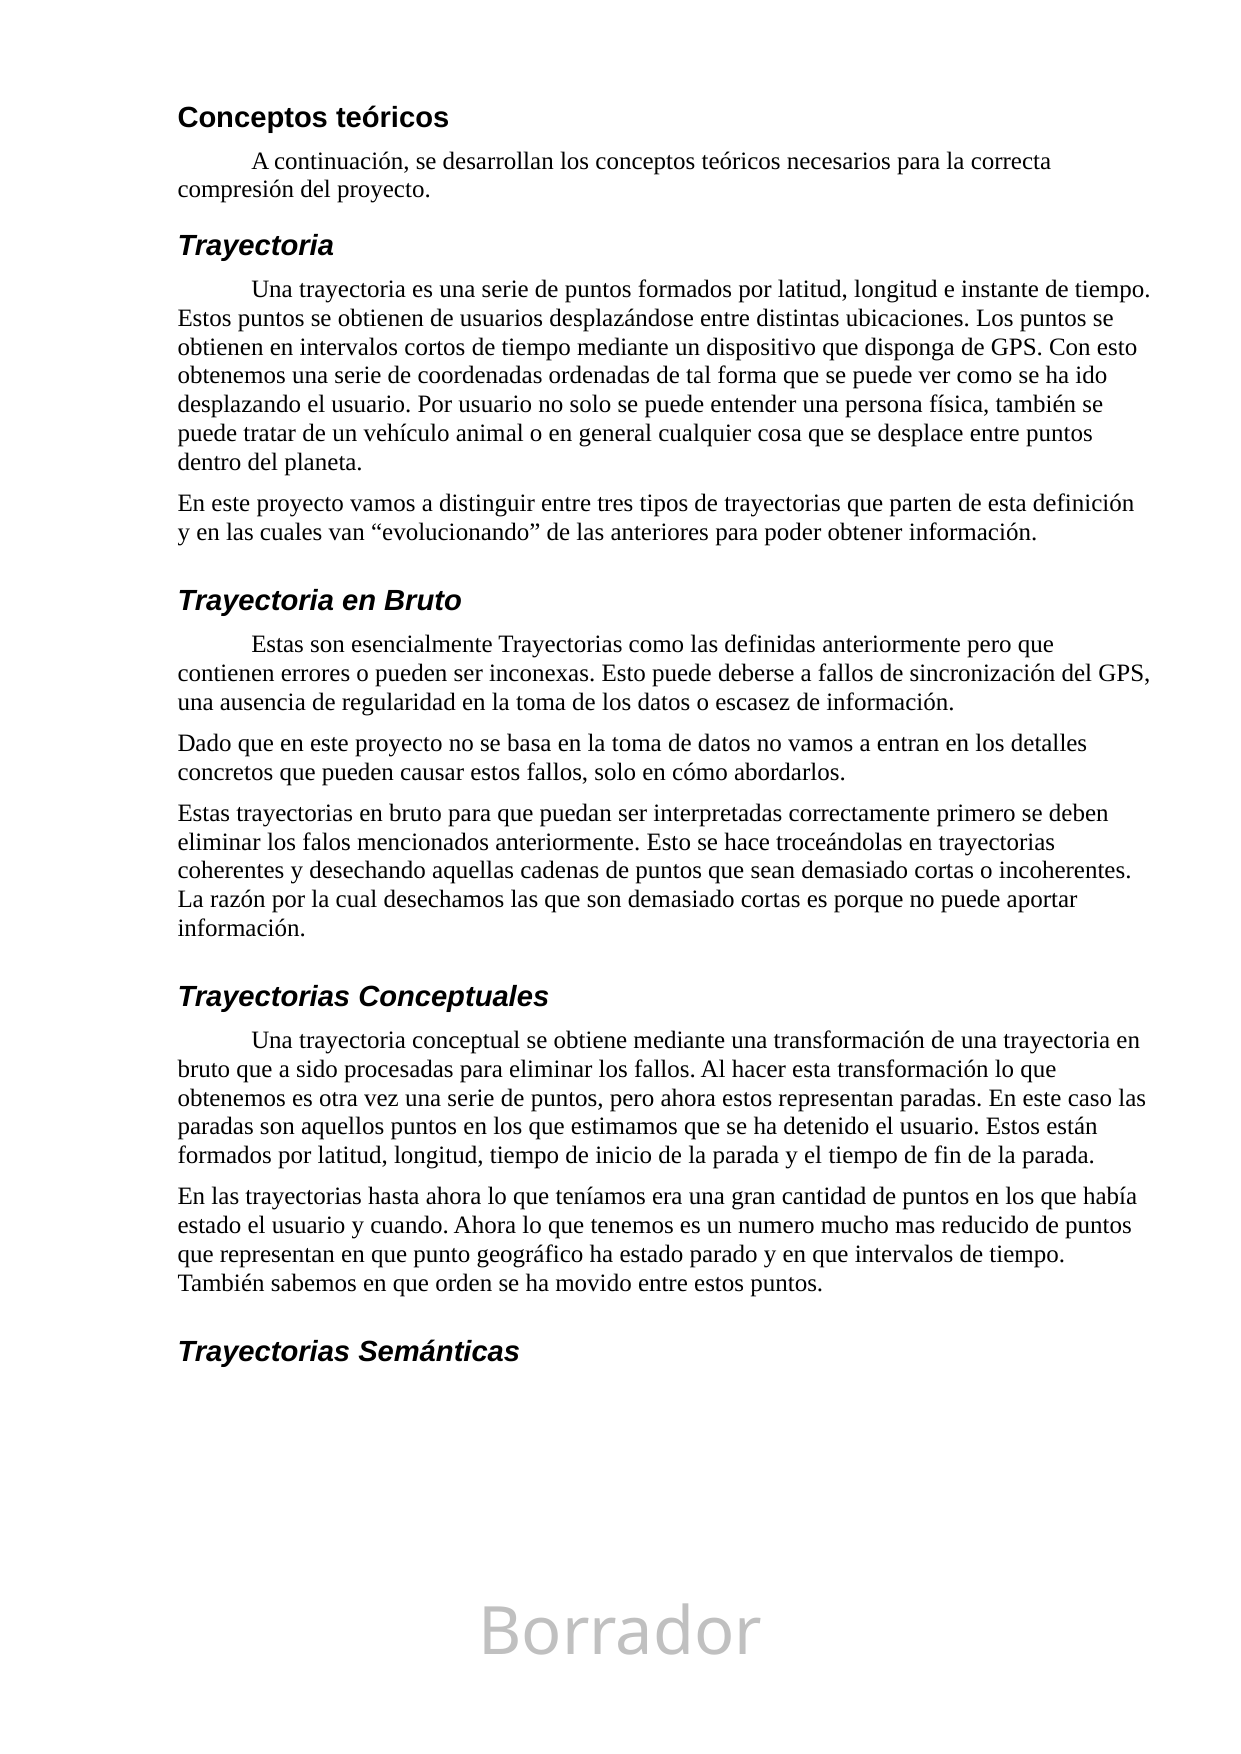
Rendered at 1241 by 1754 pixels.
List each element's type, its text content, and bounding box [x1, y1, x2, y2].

subtitle Trayectorias Semánticas [177, 1334, 1152, 1367]
text Una trayectoria conceptual se obtiene mediante una transformación de una trayectoria en bruto que a sido procesadas para eliminar los fallos. Al hacer esta transformación lo que obtenemos es otra vez una serie de puntos, pero ahora estos representan paradas. En este caso las paradas son aquellos puntos en los que estimamos que se ha detenido el usuario. Estos están formados por latitud, longitud, tiempo de inicio de la parada y el tiempo de fin de la parada. [177, 1025, 1152, 1169]
text Una trayectoria es una serie de puntos formados por latitud, longitud e instante de tiempo. Estos puntos se obtienen de usuarios desplazándose entre distintas ubicaciones. Los puntos se obtienen en intervalos cortos de tiempo mediante un dispositivo que disponga de GPS. Con esto obtenemos una serie de coordenadas ordenadas de tal forma que se puede ver como se ha ido desplazando el usuario. Por usuario no solo se puede entender una persona física, también se puede tratar de un vehículo animal o en general cualquier cosa que se desplace entre puntos dentro del planeta. [177, 274, 1152, 476]
text En las trayectorias hasta ahora lo que teníamos era una gran cantidad de puntos en los que había estado el usuario y cuando. Ahora lo que tenemos es un numero mucho mas reducido de puntos que representan en que punto geográfico ha estado parado y en que intervalos de tiempo. También sabemos en que orden se ha movido entre estos puntos. [177, 1181, 1152, 1296]
text Dado que en este proyecto no se basa en la toma de datos no vamos a entran en los detalles concretos que pueden causar estos fallos, solo en cómo abordarlos. [177, 728, 1152, 785]
text Estas son esencialmente Trayectorias como las definidas anteriormente pero que contienen errores o pueden ser inconexas. Esto puede deberse a fallos de sincronización del GPS, una ausencia de regularidad en la toma de los datos o escasez de información. [177, 629, 1152, 715]
text Estas trayectorias en bruto para que puedan ser interpretadas correctamente primero se deben eliminar los falos mencionados anteriormente. Esto se hace troceándolas en trayectorias coherentes y desechando aquellas cadenas de puntos que sean demasiado cortas o incoherentes. La razón por la cual desechamos las que son demasiado cortas es porque no puede aportar información. [177, 798, 1152, 942]
text En este proyecto vamos a distinguir entre tres tipos de trayectorias que parten de esta definición y en las cuales van “evolucionando” de las anteriores para poder obtener información. [177, 488, 1152, 546]
subtitle Trayectorias Conceptuales [177, 979, 1152, 1013]
subtitle Trayectoria [177, 228, 1152, 262]
subtitle Trayectoria en Bruto [177, 583, 1152, 617]
text A continuación, se desarrollan los conceptos teóricos necesarios para la correcta compresión del proyecto. [177, 146, 1152, 203]
subtitle Conceptos teóricos [177, 100, 1152, 133]
